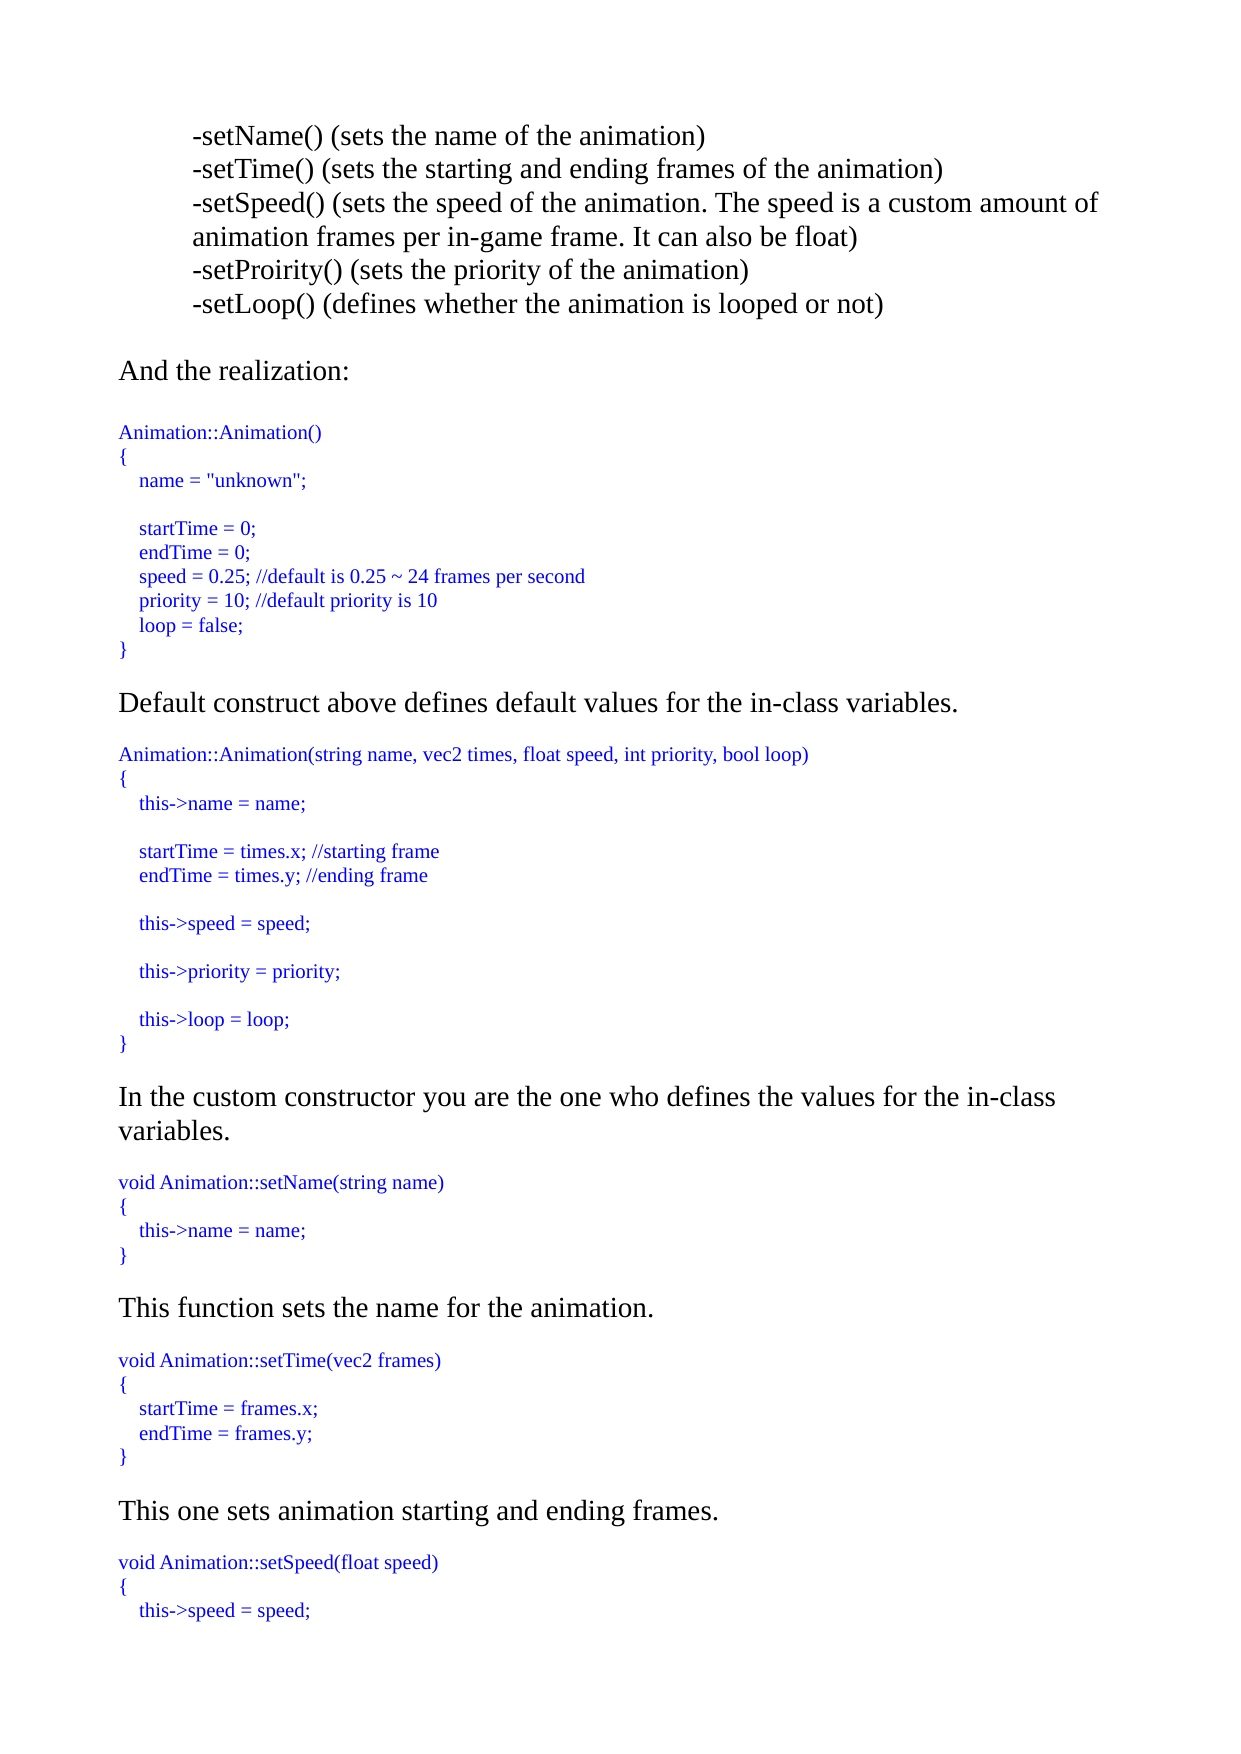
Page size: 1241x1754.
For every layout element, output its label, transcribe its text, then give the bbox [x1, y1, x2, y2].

text endTime = 0; [118, 540, 1122, 564]
text startTime = times.x; //starting frame [118, 838, 1122, 863]
text } [118, 1444, 1122, 1468]
text Default construct above defines default values for the in-class variables. [118, 685, 1122, 718]
text } [118, 637, 1122, 661]
text this->priority = priority; [118, 959, 1122, 983]
text this->name = name; [118, 790, 1122, 814]
text name = "unknown"; [118, 468, 1122, 492]
text -setName() (sets the name of the animation) [118, 118, 1122, 152]
text { [118, 1194, 1122, 1218]
text { [118, 444, 1122, 468]
text void Animation::setSpeed(float speed) [118, 1550, 1122, 1574]
text this->speed = speed; [118, 1598, 1122, 1622]
text { [118, 1574, 1122, 1598]
text } [118, 1031, 1122, 1055]
text { [118, 766, 1122, 790]
text And the realization: [118, 353, 1122, 386]
text void Animation::setTime(vec2 frames) [118, 1348, 1122, 1372]
text loop = false; [118, 612, 1122, 637]
text endTime = frames.y; [118, 1420, 1122, 1444]
text this->speed = speed; [118, 911, 1122, 935]
text Animation::Animation() [118, 420, 1122, 444]
text priority = 10; //default priority is 10 [118, 588, 1122, 612]
text } [118, 1242, 1122, 1267]
text -setProirity() (sets the priority of the animation) [118, 252, 1122, 286]
text this->name = name; [118, 1218, 1122, 1242]
text startTime = frames.x; [118, 1396, 1122, 1420]
text This function sets the name for the animation. [118, 1291, 1122, 1324]
text This one sets animation starting and ending frames. [118, 1493, 1122, 1526]
text { [118, 1372, 1122, 1396]
text In the custom constructor you are the one who defines the values for the in-class variables. [118, 1079, 1122, 1146]
text -setLoop() (defines whether the animation is looped or not) [118, 286, 1122, 319]
text this->loop = loop; [118, 1007, 1122, 1031]
text startTime = 0; [118, 516, 1122, 540]
text endTime = times.y; //ending frame [118, 863, 1122, 887]
text -setTime() (sets the starting and ending frames of the animation) [118, 152, 1122, 185]
text -setSpeed() (sets the speed of the animation. The speed is a custom amount of animation frames per in-game frame. It can also be float) [118, 185, 1122, 252]
text speed = 0.25; //default is 0.25 ~ 24 frames per second [118, 564, 1122, 588]
text Animation::Animation(string name, vec2 times, float speed, int priority, bool loop) [118, 742, 1122, 766]
text void Animation::setName(string name) [118, 1170, 1122, 1194]
